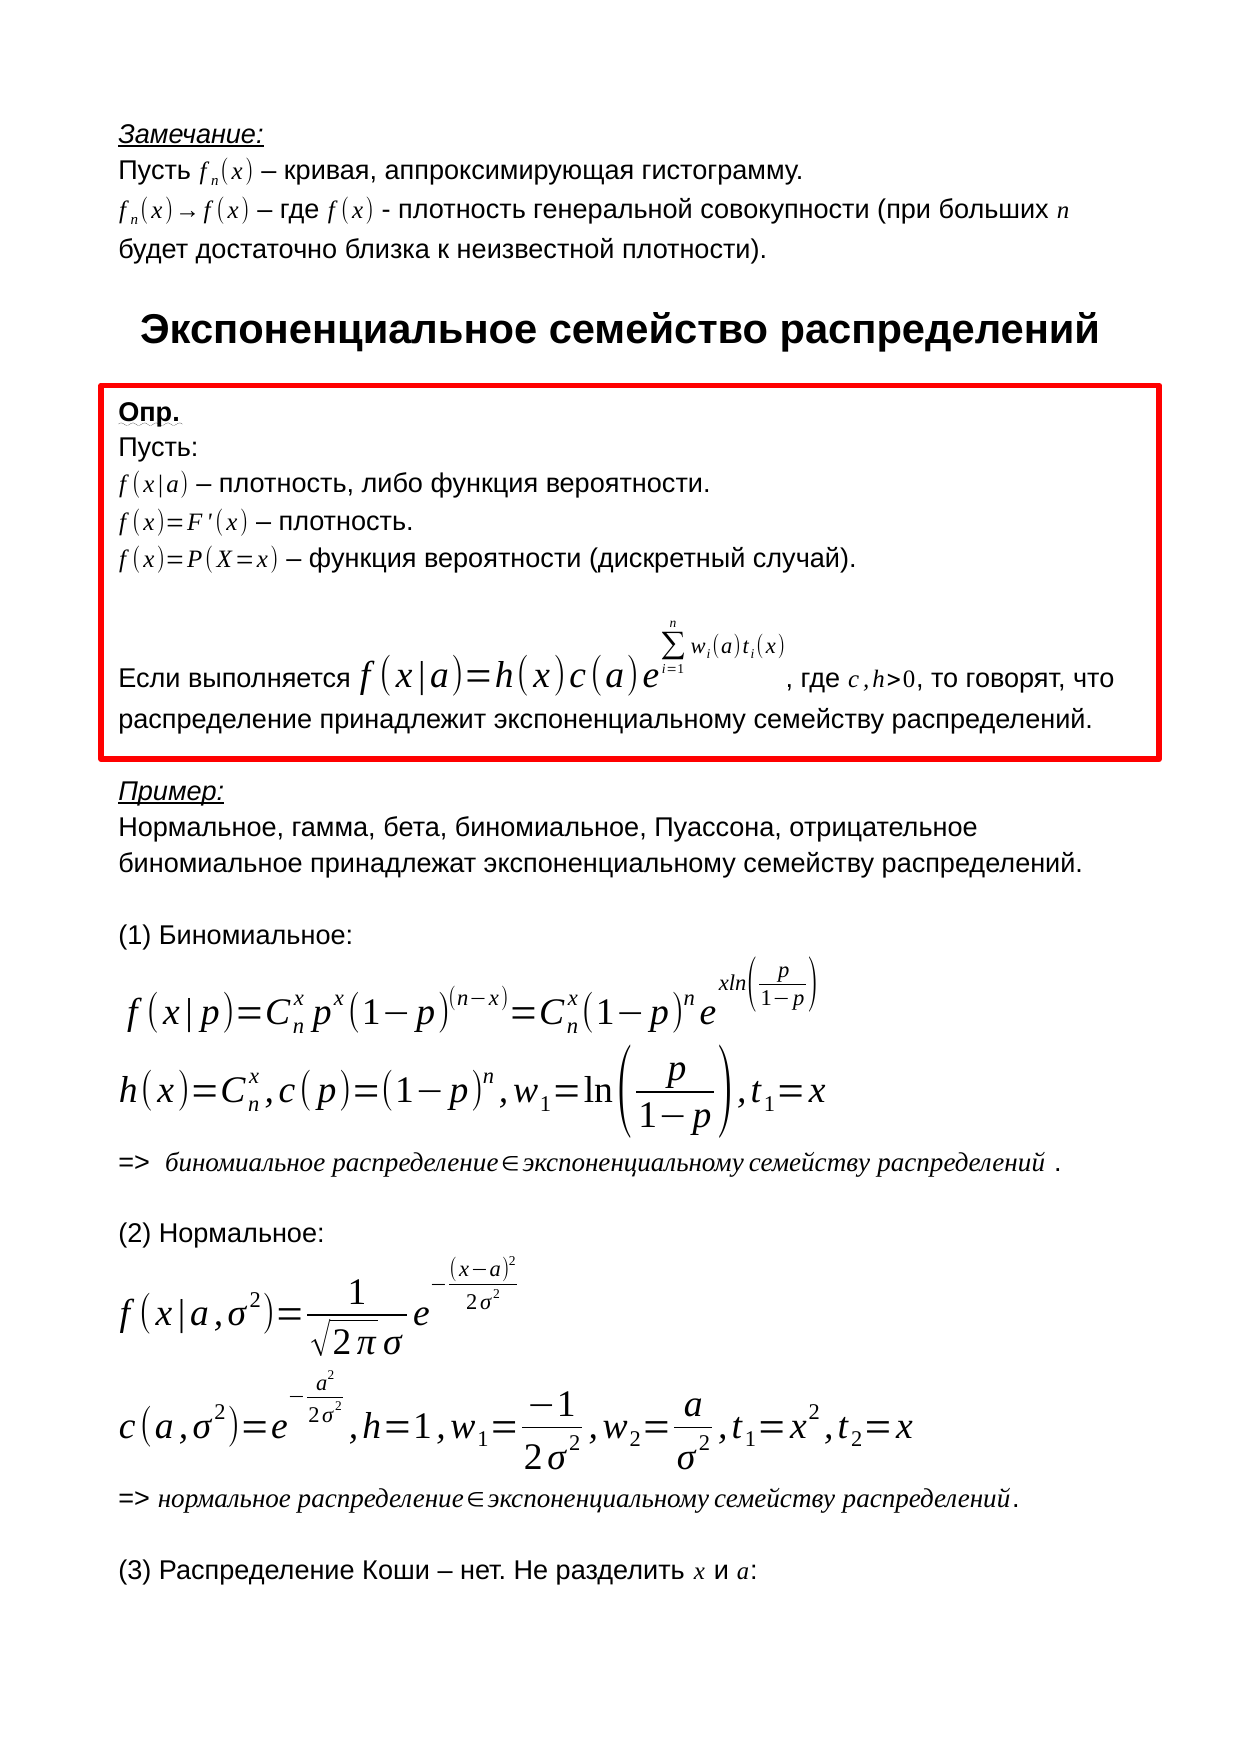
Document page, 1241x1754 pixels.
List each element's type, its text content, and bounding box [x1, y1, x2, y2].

text Пусть: [118, 431, 1122, 463]
text (1) Биномиальное: [118, 919, 1122, 950]
text (3) Распределение Коши – нет. Не разделить и : [118, 1554, 1122, 1585]
text – плотность. [118, 505, 1122, 537]
text => . [118, 1482, 1122, 1513]
text Пример: [118, 775, 1122, 806]
text – функция вероятности (дискретный случай). [118, 542, 1122, 575]
text – где - плотность генеральной совокупности (при больших будет достаточно близка к неизвестной плотности). [118, 193, 1122, 264]
text Замечание: [118, 118, 1122, 149]
text Опр. [118, 396, 1122, 427]
text Пусть – кривая, аппроксимирующая гистограмму. [118, 154, 1122, 189]
text – плотность, либо функция вероятности. [118, 467, 1122, 500]
text Нормальное, гамма, бета, биномиальное, Пуассона, отрицательное биномиальное принадлежат экспоненциальному семейству распределений. [118, 811, 1122, 878]
text => . [118, 1146, 1122, 1177]
text Если выполняется , где , то говорят, что распределение принадлежит экспоненциальному семейству распределений. [118, 616, 1122, 734]
text Экспоненциальное семейство распределений [118, 304, 1122, 352]
text (2) Нормальное: [118, 1217, 1122, 1249]
